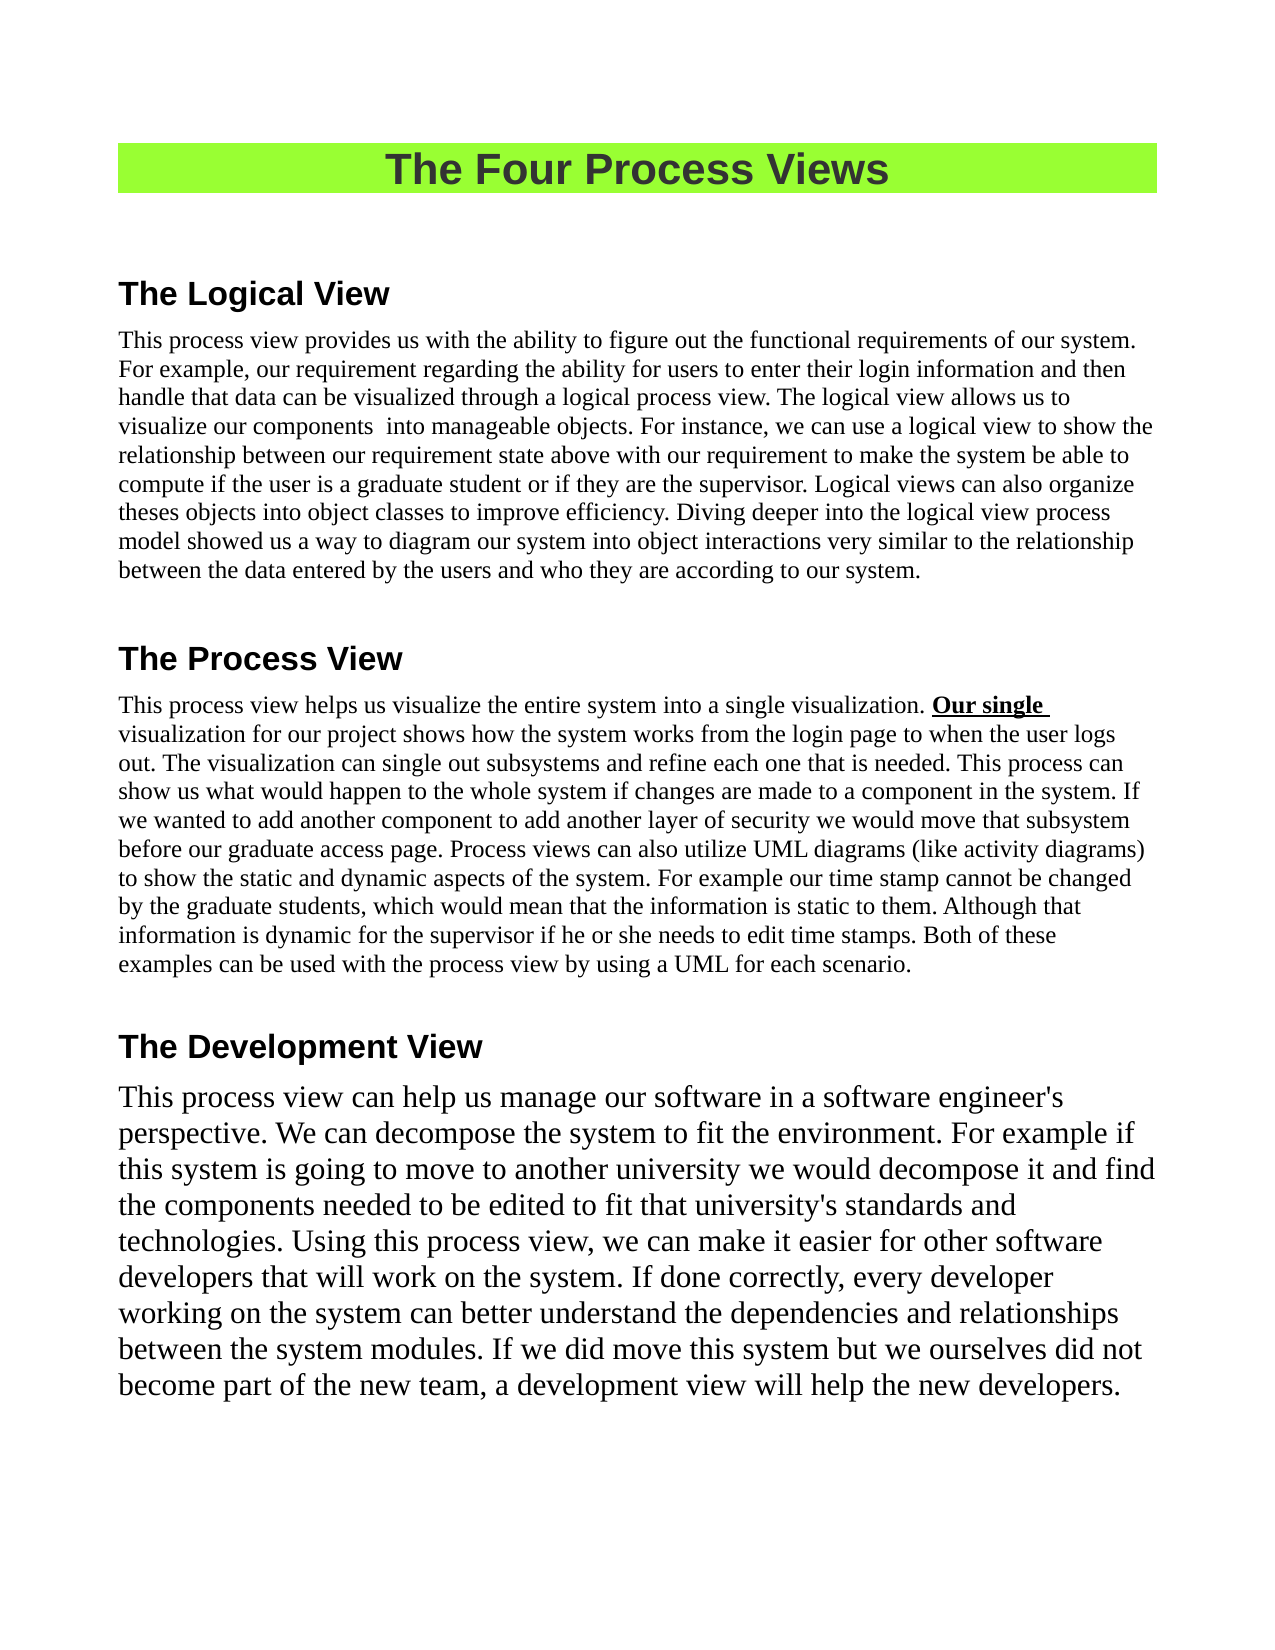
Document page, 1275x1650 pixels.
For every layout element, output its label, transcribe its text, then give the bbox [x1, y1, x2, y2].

text This process view helps us visualize the entire system into a single visualization. Our single visualization for our project shows how the system works from the login page to when the user logs out. The visualization can single out subsystems and refine each one that is needed. This process can show us what would happen to the whole system if changes are made to a component in the system. If we wanted to add another component to add another layer of security we would move that subsystem before our graduate access page. Process views can also utilize UML diagrams (like activity diagrams) to show the static and dynamic aspects of the system. For example our time stamp cannot be changed by the graduate students, which would mean that the information is static to them. Although that information is dynamic for the supervisor if he or she needs to edit time stamps. Both of these examples can be used with the process view by using a UML for each scenario. [118, 690, 1157, 978]
subtitle The Process View [118, 639, 1157, 678]
subtitle The Development View [118, 1027, 1157, 1066]
subtitle The Four Process Views [118, 143, 1157, 193]
text This process view provides us with the ability to figure out the functional requirements of our system. For example, our requirement regarding the ability for users to enter their login information and then handle that data can be visualized through a logical process view. The logical view allows us to visualize our components into manageable objects. For instance, we can use a logical view to show the relationship between our requirement state above with our requirement to make the system be able to compute if the user is a graduate student or if they are the supervisor. Logical views can also organize theses objects into object classes to improve efficiency. Diving deeper into the logical view process model showed us a way to diagram our system into object interactions very similar to the relationship between the data entered by the users and who they are according to our system. [118, 325, 1157, 584]
subtitle The Logical View [118, 274, 1157, 312]
text This process view can help us manage our software in a software engineer's perspective. We can decompose the system to fit the environment. For example if this system is going to move to another university we would decompose it and find the components needed to be edited to fit that university's standards and technologies. Using this process view, we can make it easier for other software developers that will work on the system. If done correctly, every developer working on the system can better understand the dependencies and relationships between the system modules. If we did move this system but we ourselves did not become part of the new team, a development view will help the new developers. [118, 1078, 1157, 1402]
